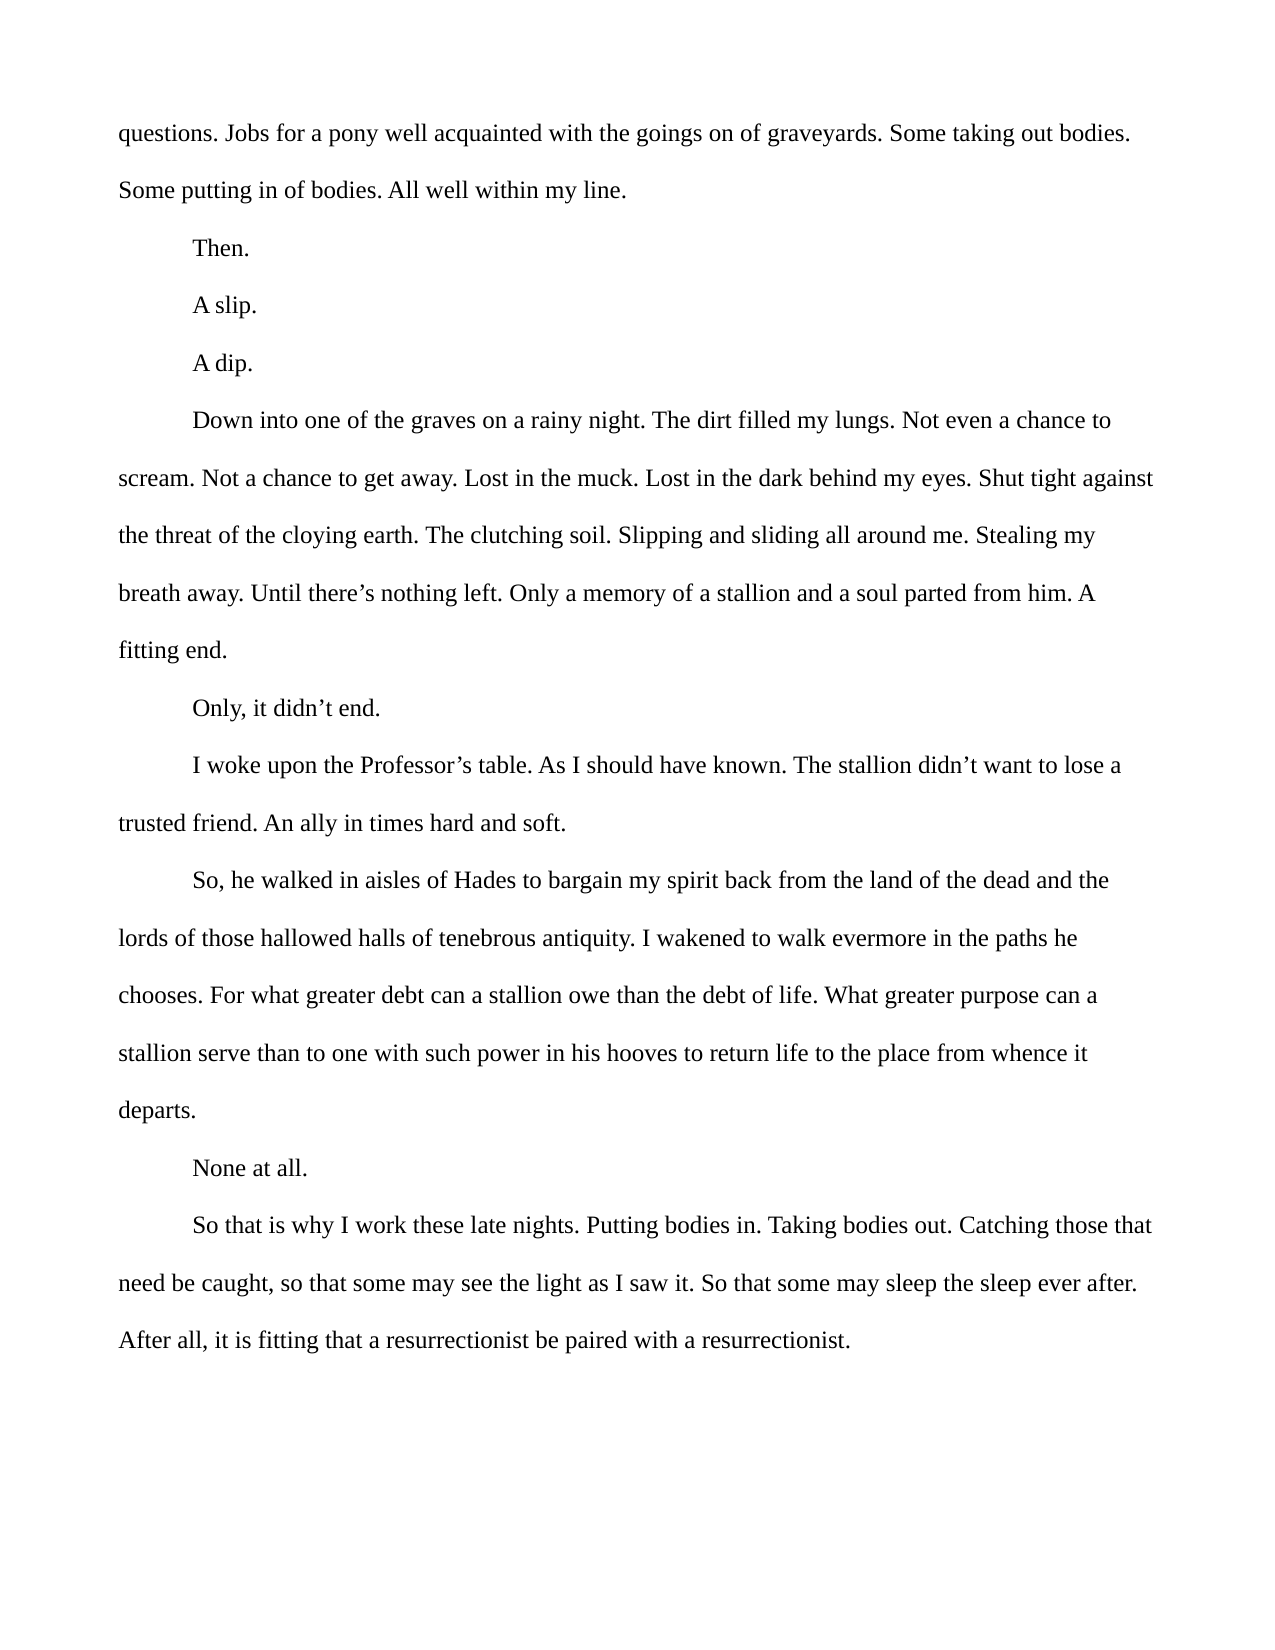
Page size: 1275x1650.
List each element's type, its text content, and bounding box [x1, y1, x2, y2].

text A dip. [118, 348, 1157, 377]
text So that is why I work these late nights. Putting bodies in. Taking bodies out. Catching those that need be caught, so that some may see the light as I saw it. So that some may sleep the sleep ever after. After all, it is fitting that a resurrectionist be paired with a resurrectionist. [118, 1211, 1157, 1354]
text questions. Jobs for a pony well acquainted with the goings on of graveyards. Some taking out bodies. Some putting in of bodies. All well within my line. [118, 118, 1157, 204]
text I woke upon the Professor’s table. As I should have known. The stallion didn’t want to lose a trusted friend. An ally in times hard and soft. [118, 751, 1157, 837]
text A slip. [118, 291, 1157, 319]
text Only, it didn’t end. [118, 693, 1157, 722]
text Down into one of the graves on a rainy night. The dirt filled my lungs. Not even a chance to scream. Not a chance to get away. Lost in the muck. Lost in the dark behind my eyes. Shut tight against the threat of the cloying earth. The clutching soil. Slipping and sliding all around me. Stealing my breath away. Until there’s nothing left. Only a memory of a stallion and a soul parted from him. A fitting end. [118, 406, 1157, 664]
text None at all. [118, 1153, 1157, 1182]
text So, he walked in aisles of Hades to bargain my spirit back from the land of the dead and the lords of those hallowed halls of tenebrous antiquity. I wakened to walk evermore in the paths he chooses. For what greater debt can a stallion owe than the debt of life. What greater purpose can a stallion serve than to one with such power in his hooves to return life to the place from whence it departs. [118, 866, 1157, 1124]
text Then. [118, 233, 1157, 262]
